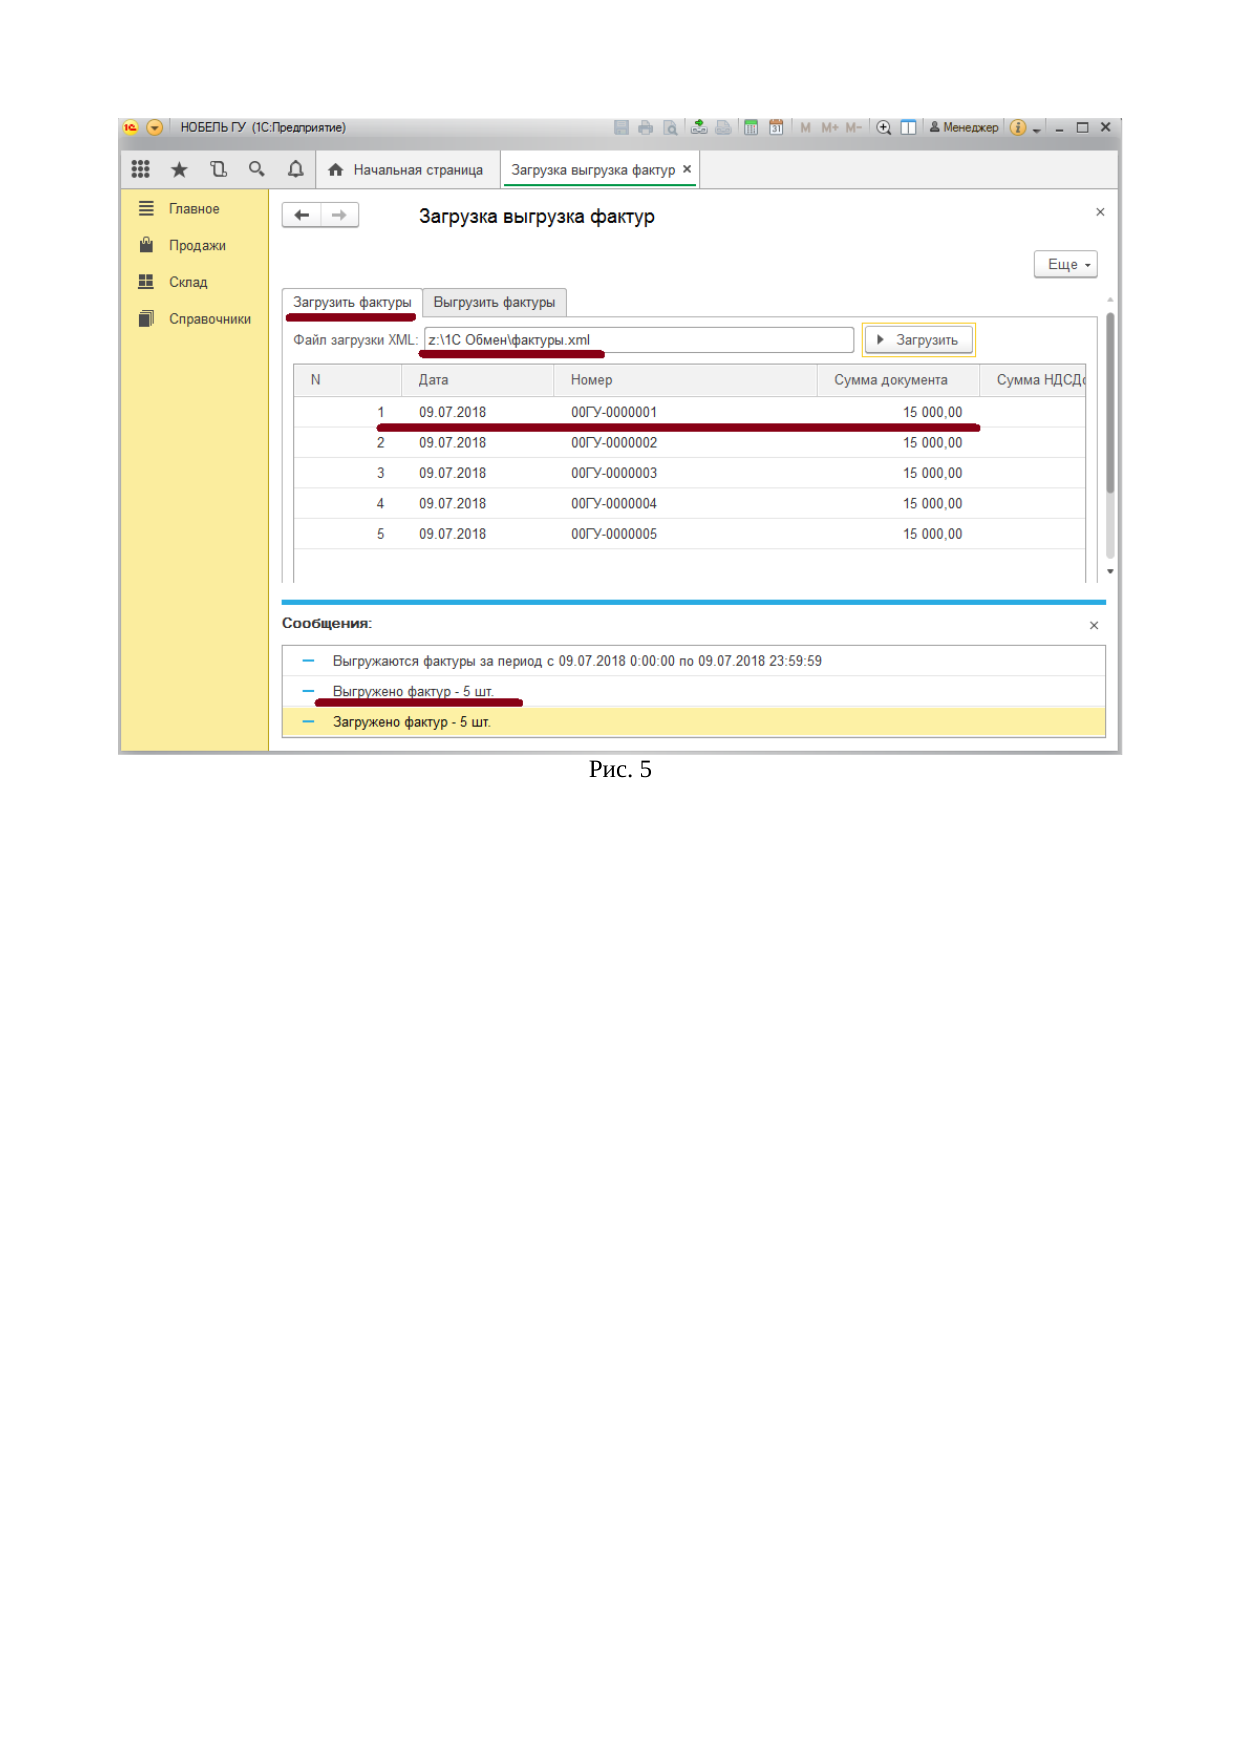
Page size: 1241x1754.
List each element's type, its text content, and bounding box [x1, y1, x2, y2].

picture [118, 118, 1123, 755]
text Рис. 5 [118, 755, 1122, 783]
